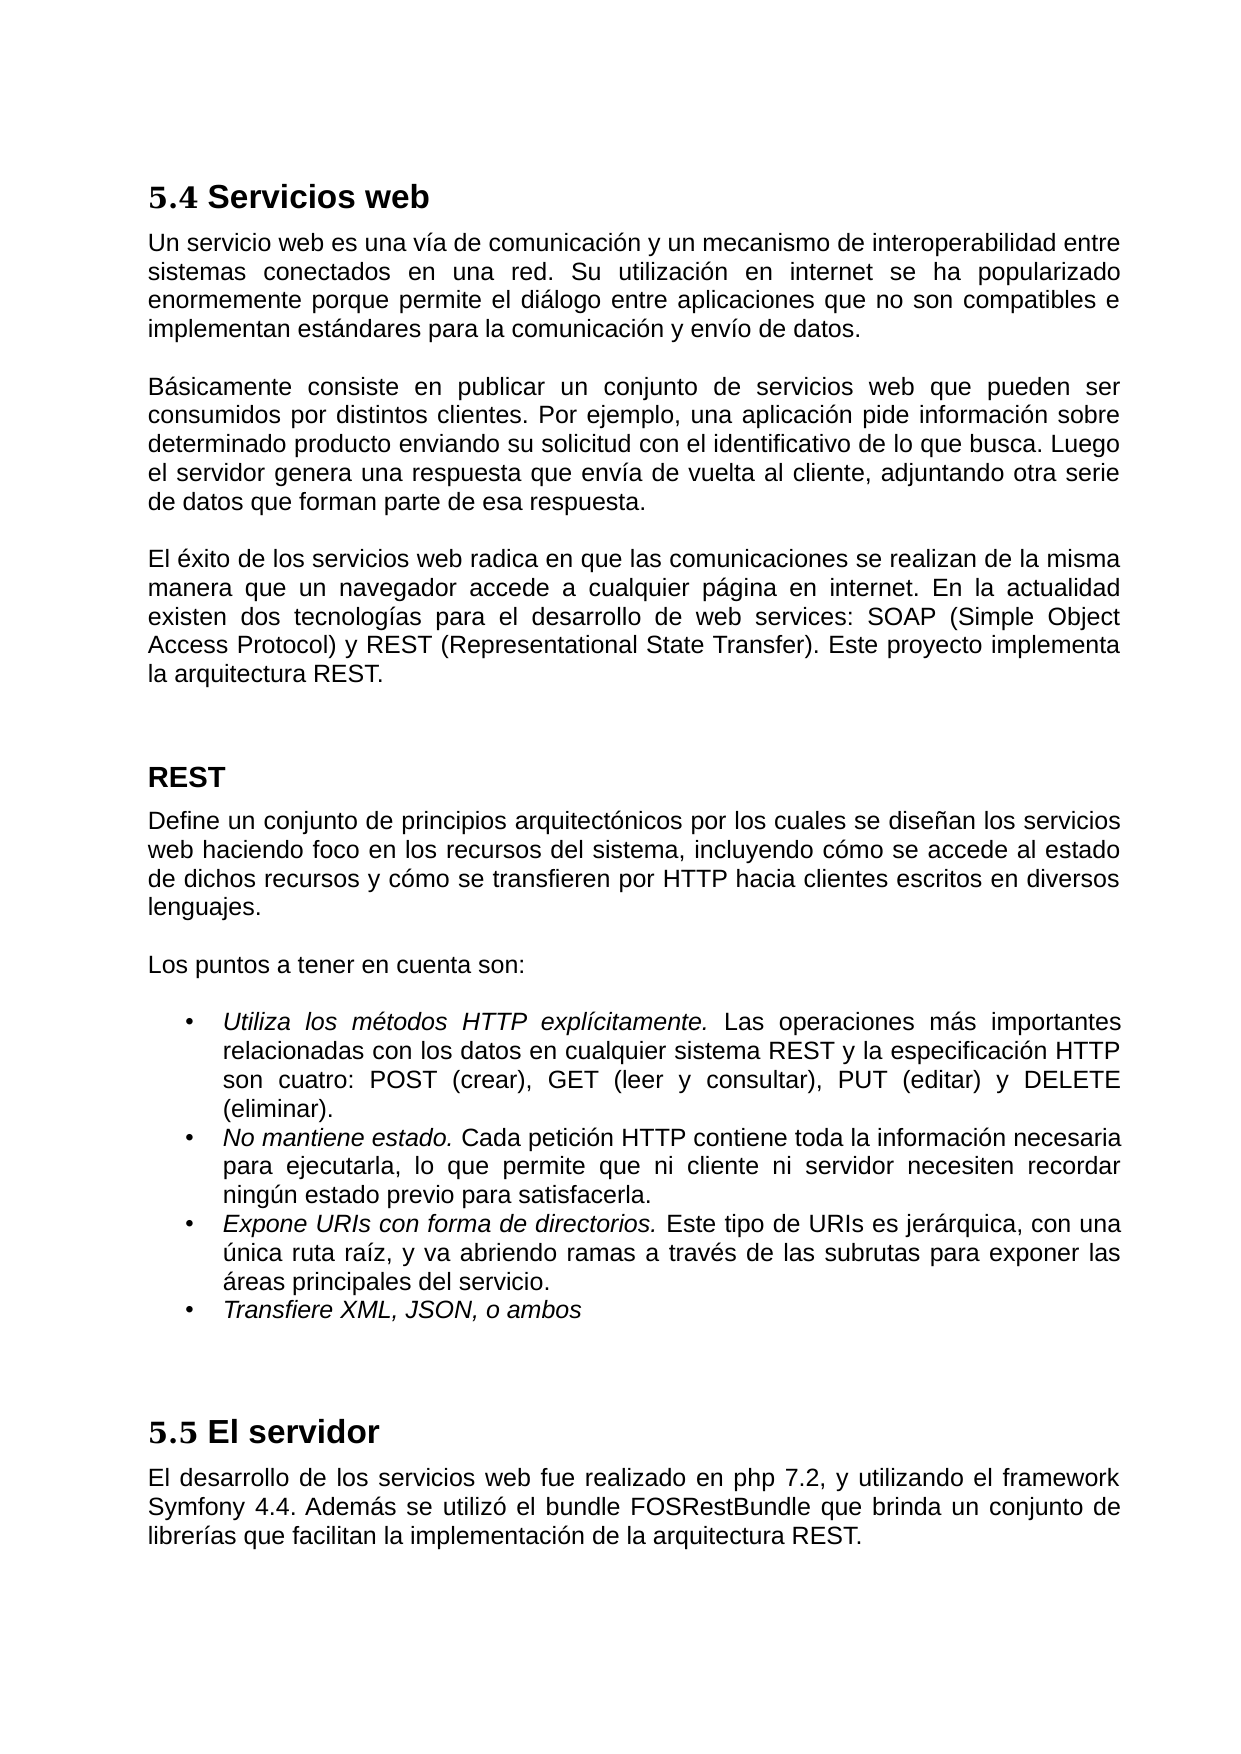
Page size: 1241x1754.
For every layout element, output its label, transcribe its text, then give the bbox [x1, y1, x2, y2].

subtitle REST [148, 760, 1122, 794]
subtitle 5.5 El servidor [148, 1412, 1122, 1451]
text Un servicio web es una vía de comunicación y un mecanismo de interoperabilidad entre sistemas conectados en una red. Su utilización en internet se ha popularizado enormemente porque permite el diálogo entre aplicaciones que no son compatibles e implementan estándares para la comunicación y envío de datos. [148, 228, 1122, 343]
subtitle 5.4 Servicios web [148, 177, 1122, 216]
list Utiliza los métodos HTTP explícitamente. Las operaciones más importantes relacionadas con los datos en cualquier sistema REST y la especificación HTTP son cuatro: POST (crear), GET (leer y consultar), PUT (editar) y DELETE (eliminar). [185, 1007, 1122, 1122]
text Básicamente consiste en publicar un conjunto de servicios web que pueden ser consumidos por distintos clientes. Por ejemplo, una aplicación pide información sobre determinado producto enviando su solicitud con el identificativo de lo que busca. Luego el servidor genera una respuesta que envía de vuelta al cliente, adjuntando otra serie de datos que forman parte de esa respuesta. [148, 372, 1122, 516]
text El desarrollo de los servicios web fue realizado en php 7.2, y utilizando el framework Symfony 4.4. Además se utilizó el bundle FOSRestBundle que brinda un conjunto de librerías que facilitan la implementación de la arquitectura REST. [148, 1463, 1122, 1550]
list Transfiere XML, JSON, o ambos [185, 1295, 1122, 1324]
text Define un conjunto de principios arquitectónicos por los cuales se diseñan los servicios web haciendo foco en los recursos del sistema, incluyendo cómo se accede al estado de dichos recursos y cómo se transfieren por HTTP hacia clientes escritos en diversos lenguajes. [148, 806, 1122, 921]
list No mantiene estado. Cada petición HTTP contiene toda la información necesaria para ejecutarla, lo que permite que ni cliente ni servidor necesiten recordar ningún estado previo para satisfacerla. [185, 1122, 1122, 1209]
text Los puntos a tener en cuenta son: [148, 950, 1122, 979]
list Expone URIs con forma de directorios. Este tipo de URIs es jerárquica, con una única ruta raíz, y va abriendo ramas a través de las subrutas para exponer las áreas principales del servicio. [185, 1209, 1122, 1295]
text El éxito de los servicios web radica en que las comunicaciones se realizan de la misma manera que un navegador accede a cualquier página en internet. En la actualidad existen dos tecnologías para el desarrollo de web services: SOAP (Simple Object Access Protocol) y REST (Representational State Transfer). Este proyecto implementa la arquitectura REST. [148, 544, 1122, 688]
